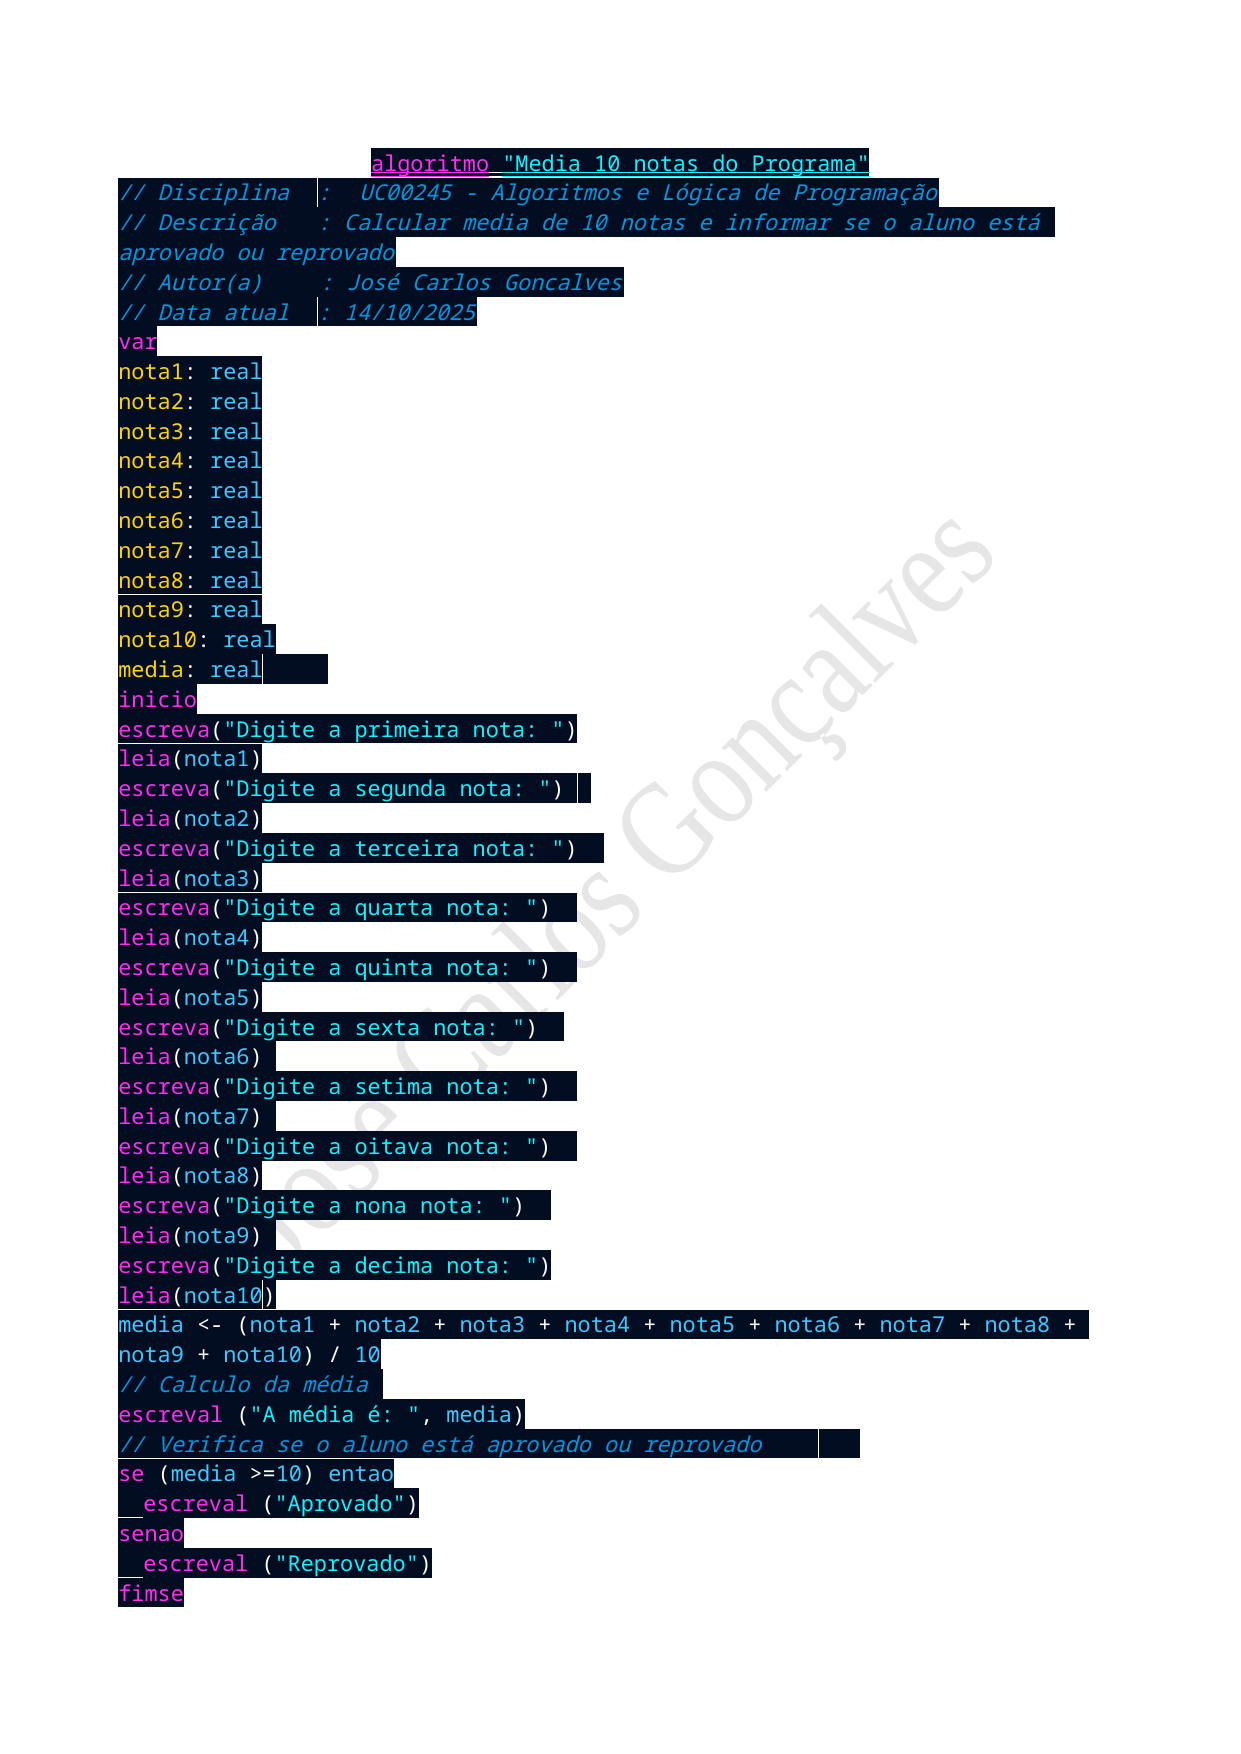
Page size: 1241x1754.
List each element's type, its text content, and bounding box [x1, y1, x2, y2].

text [942, 535, 1122, 565]
text leia(nota1) [118, 743, 754, 773]
text [843, 624, 1122, 654]
text escreva("Digite a nona nota: ") [293, 1190, 337, 1220]
text [924, 565, 1122, 594]
text leia(nota7) [118, 1101, 367, 1131]
text escreval ("Aprovado") [118, 1488, 1122, 1518]
text leia(nota9) [118, 1220, 294, 1250]
text escreva("Digite a nona nota: ") [340, 1190, 1122, 1220]
text leia(nota5) [118, 982, 524, 1012]
text escreva("Digite a segunda nota: ") [118, 773, 700, 803]
text nota3: real [118, 416, 1122, 446]
text se (media >=10) entao [118, 1458, 1122, 1488]
text escreva("Digite a oitava nota: ") [118, 1131, 1122, 1161]
text escreva("Digite a terceira nota: ") [118, 833, 646, 863]
text escreval ("A média é: ", media) [118, 1399, 1122, 1429]
text escreva("Digite a primeira nota: ") [118, 714, 808, 743]
text escreva("Digite a nona nota: ") [118, 1190, 265, 1220]
text // Disciplina : UC00245 - Algoritmos e Lógica de Programação [118, 177, 1122, 207]
text escreva("Digite a decima nota: ") [118, 1250, 1122, 1280]
text [637, 833, 703, 863]
text [553, 922, 598, 952]
text [362, 1109, 385, 1131]
text [834, 654, 1122, 684]
text escreva("Digite a quinta nota: ") [536, 952, 1122, 982]
text leia(nota8) [118, 1161, 371, 1190]
text [379, 1101, 1122, 1131]
text [896, 594, 1122, 624]
text [740, 743, 1122, 773]
text // Data atual : 14/10/2025 [118, 297, 1122, 326]
text nota10: real [118, 624, 858, 654]
text [590, 892, 1122, 922]
text media: real [118, 654, 835, 684]
text escreva("Digite a sexta nota: ") [405, 1012, 491, 1041]
text escreval ("Reprovado") [118, 1548, 1122, 1578]
text nota7: real [118, 535, 985, 565]
text // Autor(a) : José Carlos Goncalves [118, 267, 1122, 297]
text [631, 803, 1122, 833]
text escreva("Digite a setima nota: ") [118, 1071, 1122, 1101]
text [910, 565, 933, 585]
text escreva("Digite a nona nota: ") [253, 1190, 301, 1220]
text leia(nota4) [118, 922, 520, 952]
text [405, 1041, 1122, 1071]
text [786, 714, 1122, 743]
text leia(nota10) [118, 1280, 1122, 1309]
text media <- (nota1 + nota2 + nota3 + nota4 + nota5 + nota6 + nota7 + nota8 + nota9 + nota10) / 10 [118, 1309, 1122, 1369]
text [739, 773, 1122, 803]
text var [118, 326, 1122, 356]
text nota4: real [118, 446, 1122, 475]
text nota5: real [118, 475, 1122, 505]
text nota2: real [118, 386, 1122, 416]
text leia(nota3) [118, 863, 1122, 892]
text nota6: real [118, 505, 1122, 535]
text nota8: real [118, 565, 911, 594]
text [371, 1161, 1122, 1190]
text // Calculo da média [118, 1369, 1122, 1399]
text leia(nota2) [118, 803, 628, 833]
text senao [118, 1518, 1122, 1548]
text nota9: real [118, 594, 903, 624]
text [698, 833, 1122, 863]
text [779, 684, 1122, 714]
text algoritmo "Media 10 notas do Programa" [118, 148, 1122, 177]
text [283, 1220, 1122, 1250]
text inicio [118, 684, 782, 714]
text nota1: real [118, 356, 1122, 386]
text // Verifica se o aluno está aprovado ou reprovado [118, 1429, 1122, 1458]
text [510, 982, 1122, 1012]
text escreva("Digite a quarta nota: ") [118, 892, 632, 922]
text escreva("Digite a sexta nota: ") [118, 1012, 419, 1041]
text [506, 922, 555, 952]
text [700, 773, 745, 803]
text escreva("Digite a quinta nota: ") [118, 952, 550, 982]
text // Descrição : Calcular media de 10 notas e informar se o aluno está aprovado ou reprovado [118, 207, 1122, 267]
text [594, 922, 1122, 952]
text fimse [118, 1578, 1122, 1607]
text escreva("Digite a sexta nota: ") [504, 1012, 1122, 1041]
text leia(nota6) [118, 1041, 404, 1071]
